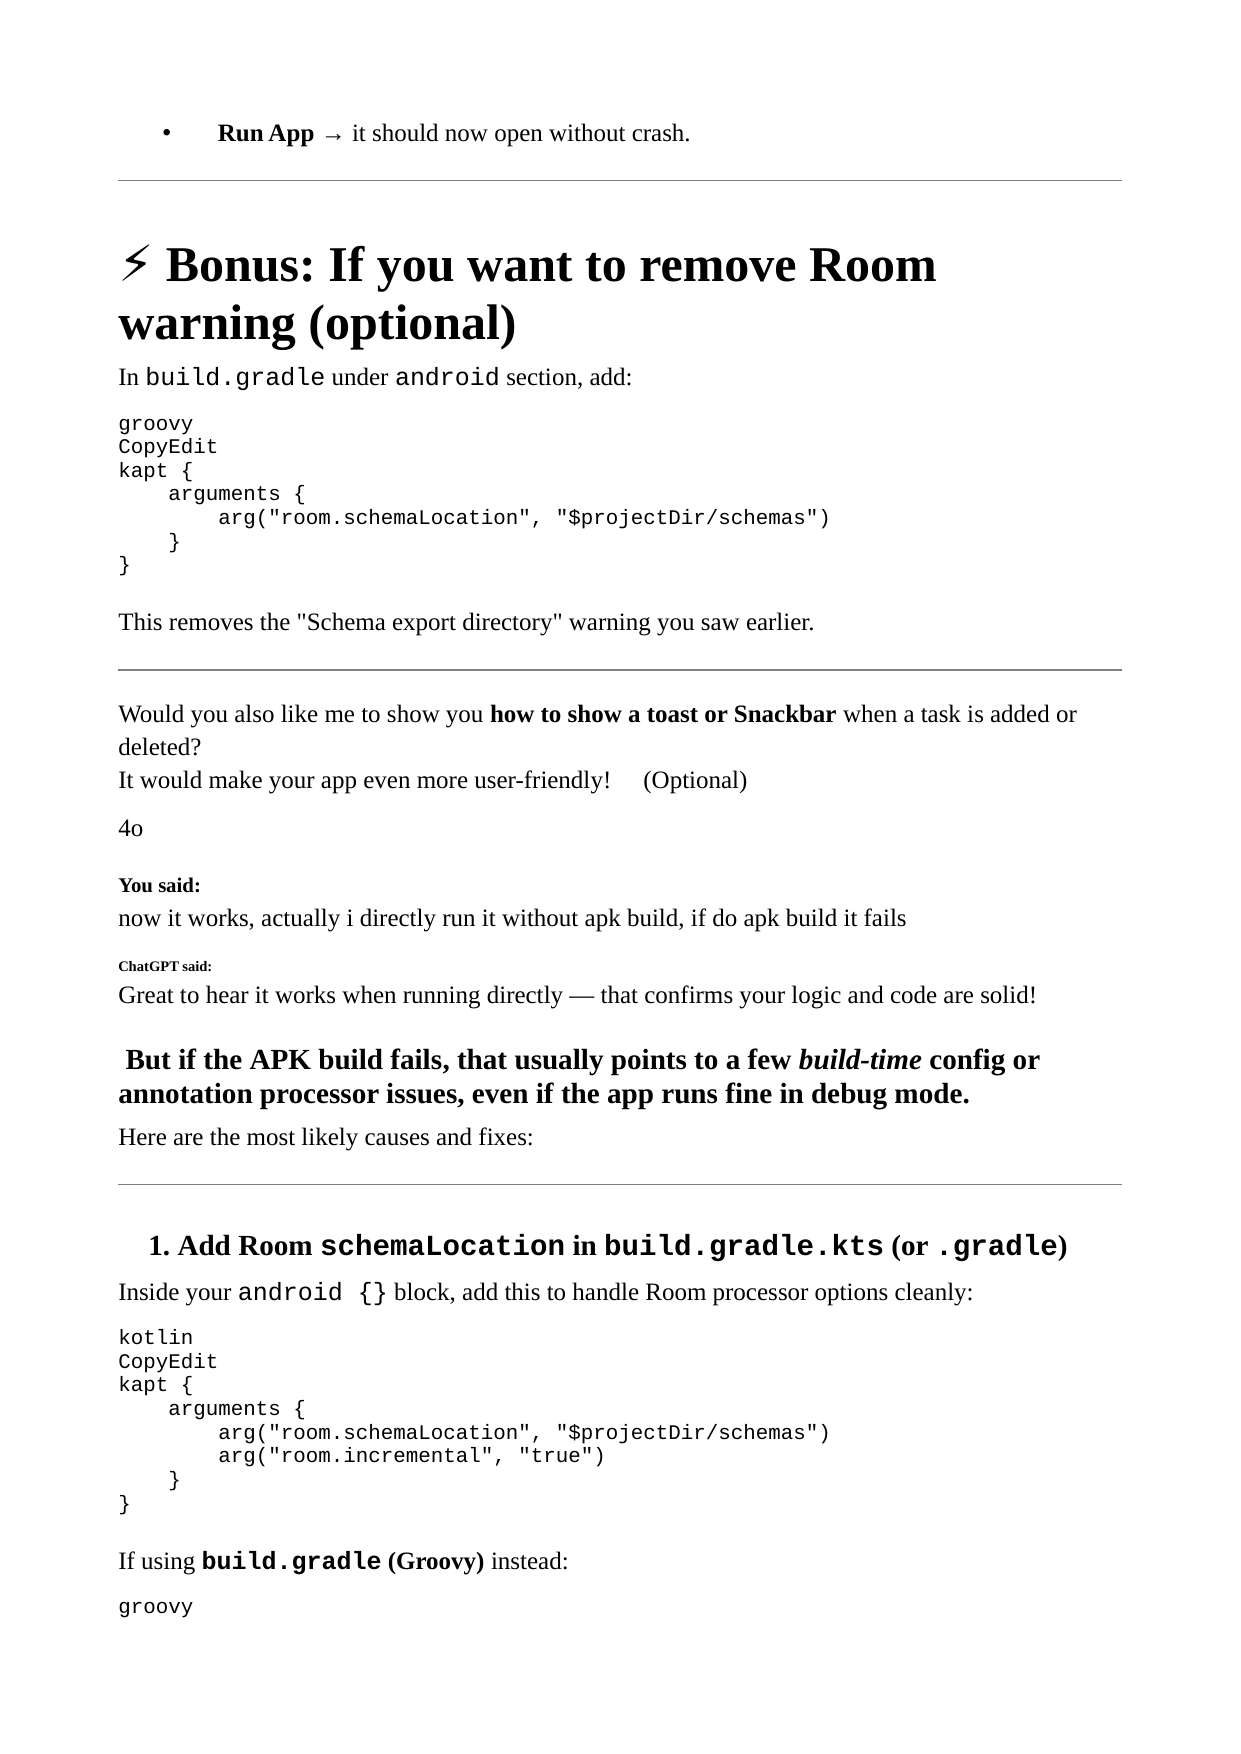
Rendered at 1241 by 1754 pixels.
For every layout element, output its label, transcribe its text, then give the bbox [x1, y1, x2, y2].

text arguments { [118, 483, 1122, 507]
subtitle ChatGPT said: [118, 957, 1122, 974]
text } [118, 1493, 1122, 1516]
text kapt { [118, 460, 1122, 483]
text If using build.gradle (Groovy) instead: [118, 1546, 1122, 1577]
subtitle You said: [118, 873, 1122, 897]
text } [118, 531, 1122, 554]
text arg("room.schemaLocation", "$projectDir/schemas") [118, 1422, 1122, 1445]
subtitle ⚡ Bonus: If you want to remove Room warning (optional) [118, 235, 1122, 350]
text arg("room.incremental", "true") [118, 1445, 1122, 1469]
text In build.gradle under android section, add: [118, 362, 1122, 393]
list 📱 Run App → it should now open without crash. [162, 118, 1122, 147]
subtitle ✅ 1. Add Room schemaLocation in build.gradle.kts (or .gradle) [118, 1228, 1122, 1264]
text arguments { [118, 1398, 1122, 1422]
subtitle 🛠️ But if the APK build fails, that usually points to a few build-time config or annotation processor issues, even if the app runs fine in debug mode. [118, 1042, 1122, 1109]
text groovy [118, 412, 1122, 436]
text 4o [118, 813, 1122, 842]
text arg("room.schemaLocation", "$projectDir/schemas") [118, 507, 1122, 531]
text This removes the "Schema export directory" warning you saw earlier. [118, 607, 1122, 636]
text CopyEdit [118, 436, 1122, 460]
text kapt { [118, 1374, 1122, 1398]
text } [118, 1469, 1122, 1493]
text groovy [118, 1596, 1122, 1619]
text } [118, 554, 1122, 578]
text kotlin [118, 1327, 1122, 1351]
text now it works, actually i directly run it without apk build, if do apk build it fails [118, 903, 1122, 932]
text Great to hear it works when running directly — that confirms your logic and code are solid! ✅ [118, 980, 1122, 1009]
text Inside your android {} block, add this to handle Room processor options cleanly: [118, 1277, 1122, 1308]
text CopyEdit [118, 1351, 1122, 1374]
text Here are the most likely causes and fixes: [118, 1122, 1122, 1151]
text Would you also like me to show you how to show a toast or Snackbar when a task is added or deleted? 🚀 It would make your app even more user-friendly! 🎉 (Optional) [118, 699, 1122, 794]
